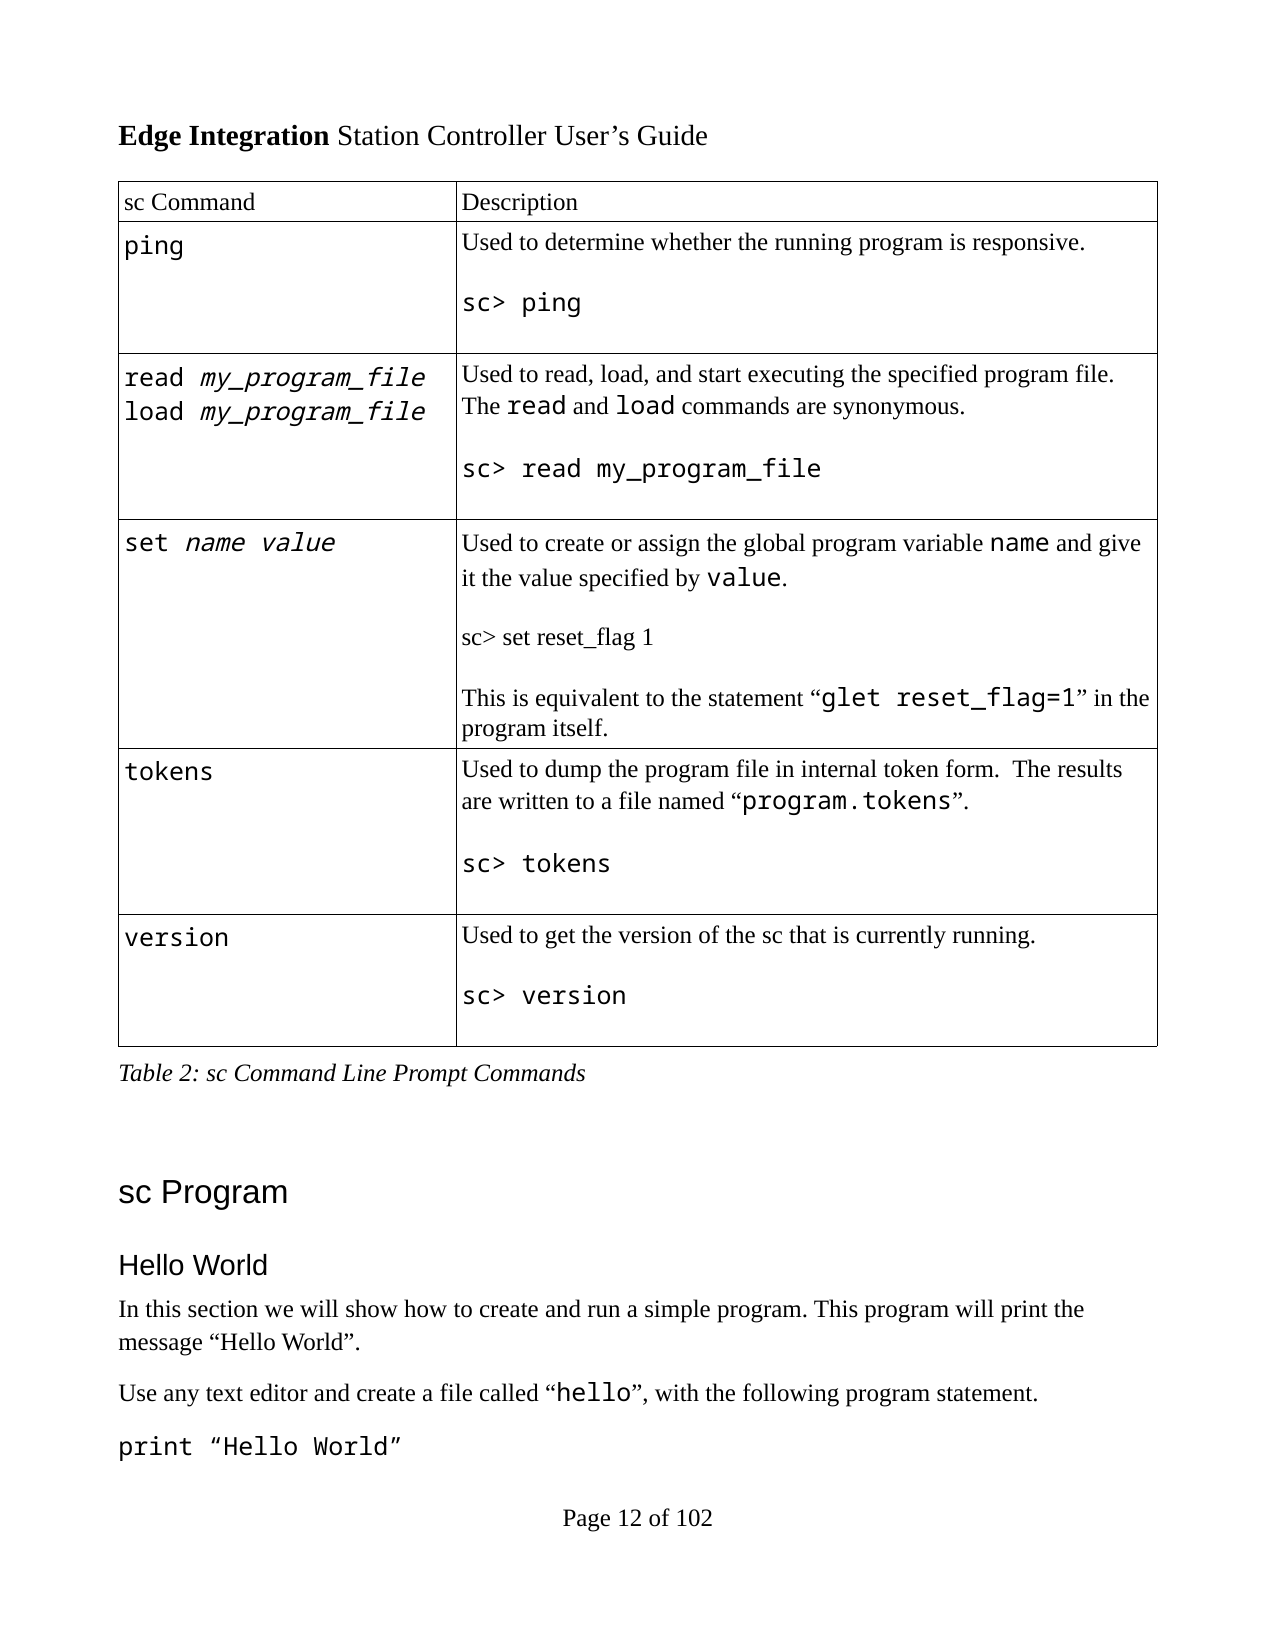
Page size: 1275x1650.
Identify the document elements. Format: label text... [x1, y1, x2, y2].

table_cell set name value [119, 520, 456, 748]
table_cell Used to dump the program file in internal token form. The results are written to a file named “program.tokens”. sc> tokens [457, 749, 1157, 914]
text print “Hello World” [118, 1429, 1157, 1463]
table_header Description [457, 182, 1157, 221]
subtitle sc Program [118, 1172, 1157, 1211]
subtitle Hello World [118, 1248, 1157, 1282]
table_cell Used to get the version of the sc that is currently running. sc> version [457, 915, 1157, 1046]
text Table 2: sc Command Line Prompt Commands [118, 1058, 1157, 1087]
text Use any text editor and create a file called “hello”, with the following program statement. [118, 1375, 1157, 1409]
table_cell version [119, 915, 456, 1046]
table_cell tokens [119, 749, 456, 914]
table_cell Used to determine whether the running program is responsive. sc> ping [457, 222, 1157, 353]
table_cell Used to read, load, and start executing the specified program file. The read and load commands are synonymous. sc> read my_program_file [457, 354, 1157, 519]
table_cell Used to create or assign the global program variable name and give it the value specified by value. sc> set reset_flag 1 This is equivalent to the statement “glet reset_flag=1” in the program itself. [457, 520, 1157, 748]
text In this section we will show how to create and run a simple program. This program will print the message “Hello World”. [118, 1294, 1157, 1356]
table_cell read my_program_file load my_program_file [119, 354, 456, 519]
table_header sc Command [119, 182, 456, 221]
table_cell ping [119, 222, 456, 353]
